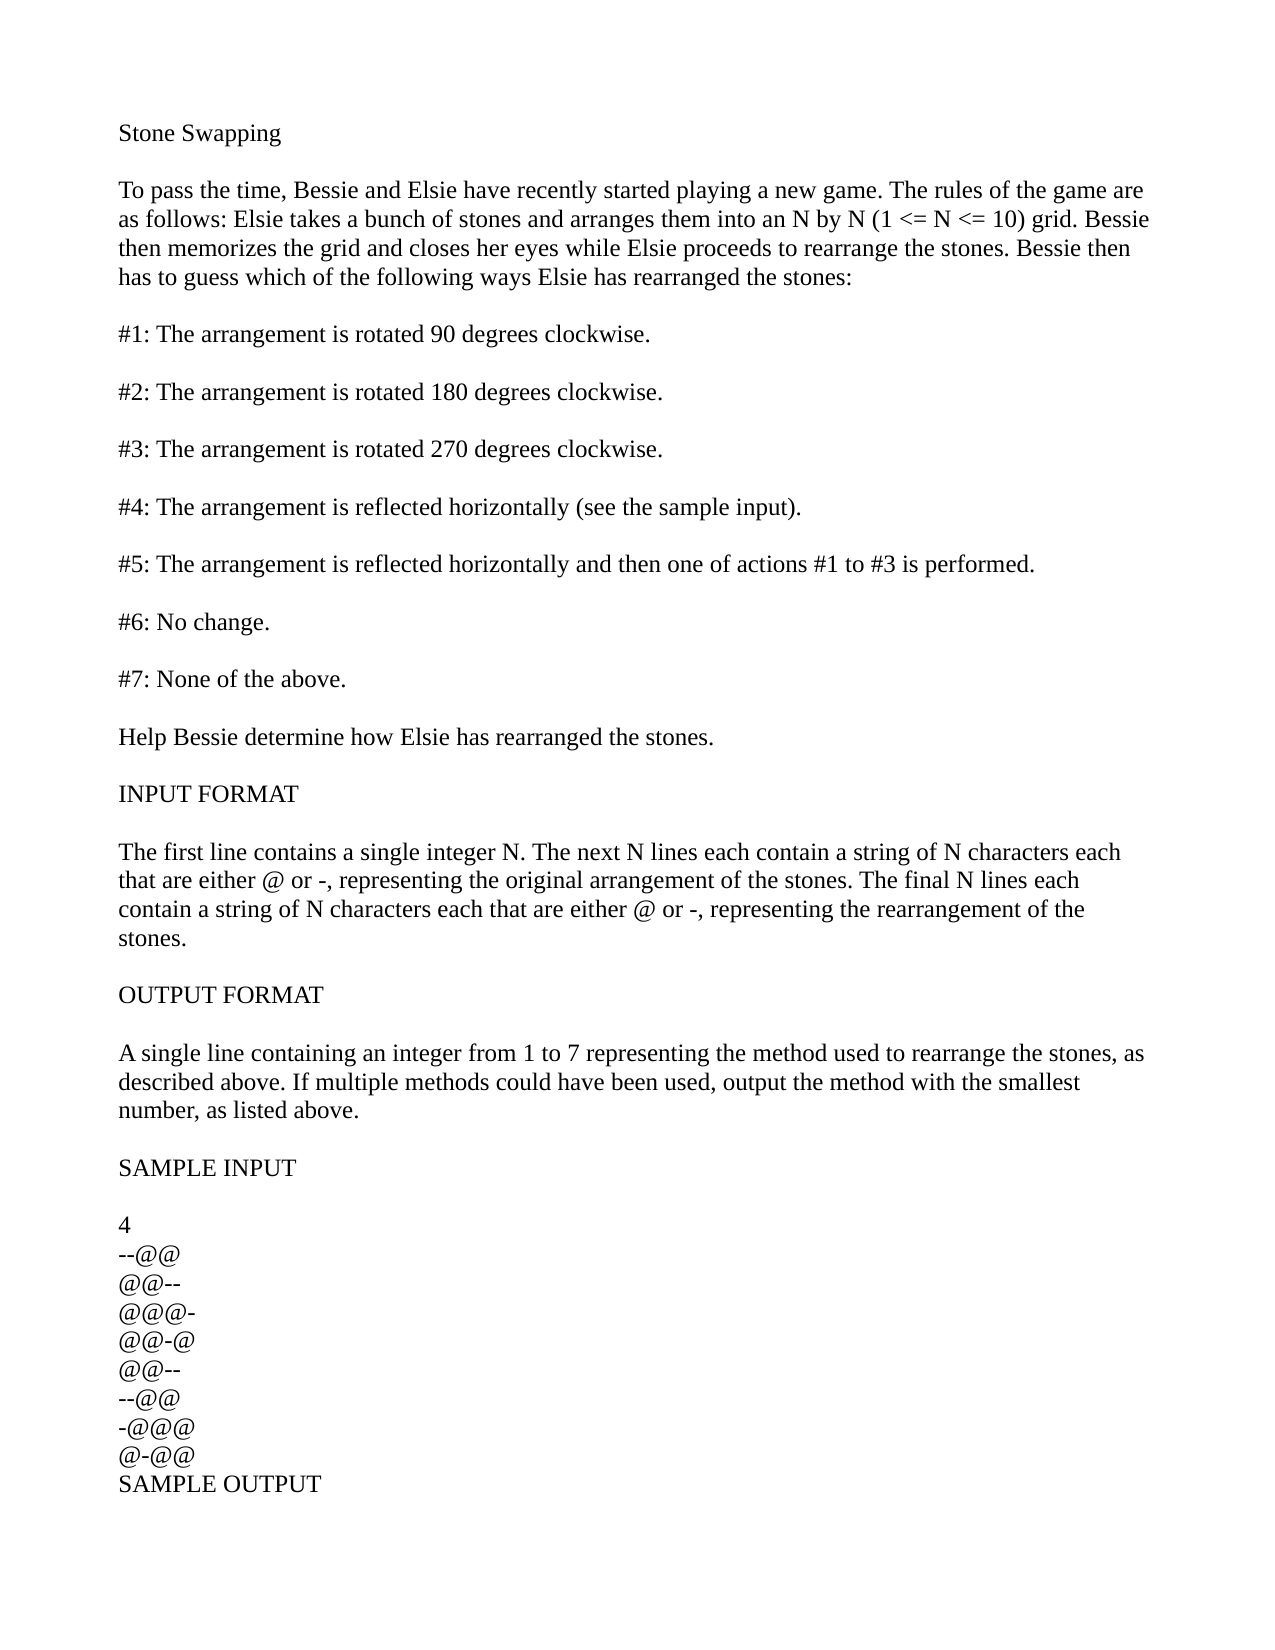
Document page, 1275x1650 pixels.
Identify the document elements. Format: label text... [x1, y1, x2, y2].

text -@@@ [118, 1412, 1157, 1441]
text @@-- [118, 1354, 1157, 1383]
text --@@ [118, 1383, 1157, 1412]
text A single line containing an integer from 1 to 7 representing the method used to rearrange the stones, as described above. If multiple methods could have been used, output the method with the smallest number, as listed above. [118, 1038, 1157, 1124]
text 4 [118, 1211, 1157, 1239]
text #4: The arrangement is reflected horizontally (see the sample input). [118, 492, 1157, 521]
text #1: The arrangement is rotated 90 degrees clockwise. [118, 319, 1157, 348]
text Help Bessie determine how Elsie has rearranged the stones. [118, 722, 1157, 751]
text #2: The arrangement is rotated 180 degrees clockwise. [118, 377, 1157, 406]
text To pass the time, Bessie and Elsie have recently started playing a new game. The rules of the game are as follows: Elsie takes a bunch of stones and arranges them into an N by N (1 <= N <= 10) grid. Bessie then memorizes the grid and closes her eyes while Elsie proceeds to rearrange the stones. Bessie then has to guess which of the following ways Elsie has rearranged the stones: [118, 176, 1157, 291]
text OUTPUT FORMAT [118, 981, 1157, 1009]
text Stone Swapping [118, 118, 1157, 147]
text #6: No change. [118, 607, 1157, 636]
text #7: None of the above. [118, 664, 1157, 693]
text @-@@ [118, 1441, 1157, 1469]
text @@@- [118, 1297, 1157, 1326]
text @@-@ [118, 1326, 1157, 1354]
text The first line contains a single integer N. The next N lines each contain a string of N characters each that are either @ or -, representing the original arrangement of the stones. The final N lines each contain a string of N characters each that are either @ or -, representing the rearrangement of the stones. [118, 837, 1157, 952]
text SAMPLE INPUT [118, 1153, 1157, 1182]
text #5: The arrangement is reflected horizontally and then one of actions #1 to #3 is performed. [118, 549, 1157, 578]
text SAMPLE OUTPUT [118, 1469, 1157, 1498]
text INPUT FORMAT [118, 779, 1157, 808]
text --@@ [118, 1239, 1157, 1268]
text @@-- [118, 1268, 1157, 1297]
text #3: The arrangement is rotated 270 degrees clockwise. [118, 434, 1157, 463]
